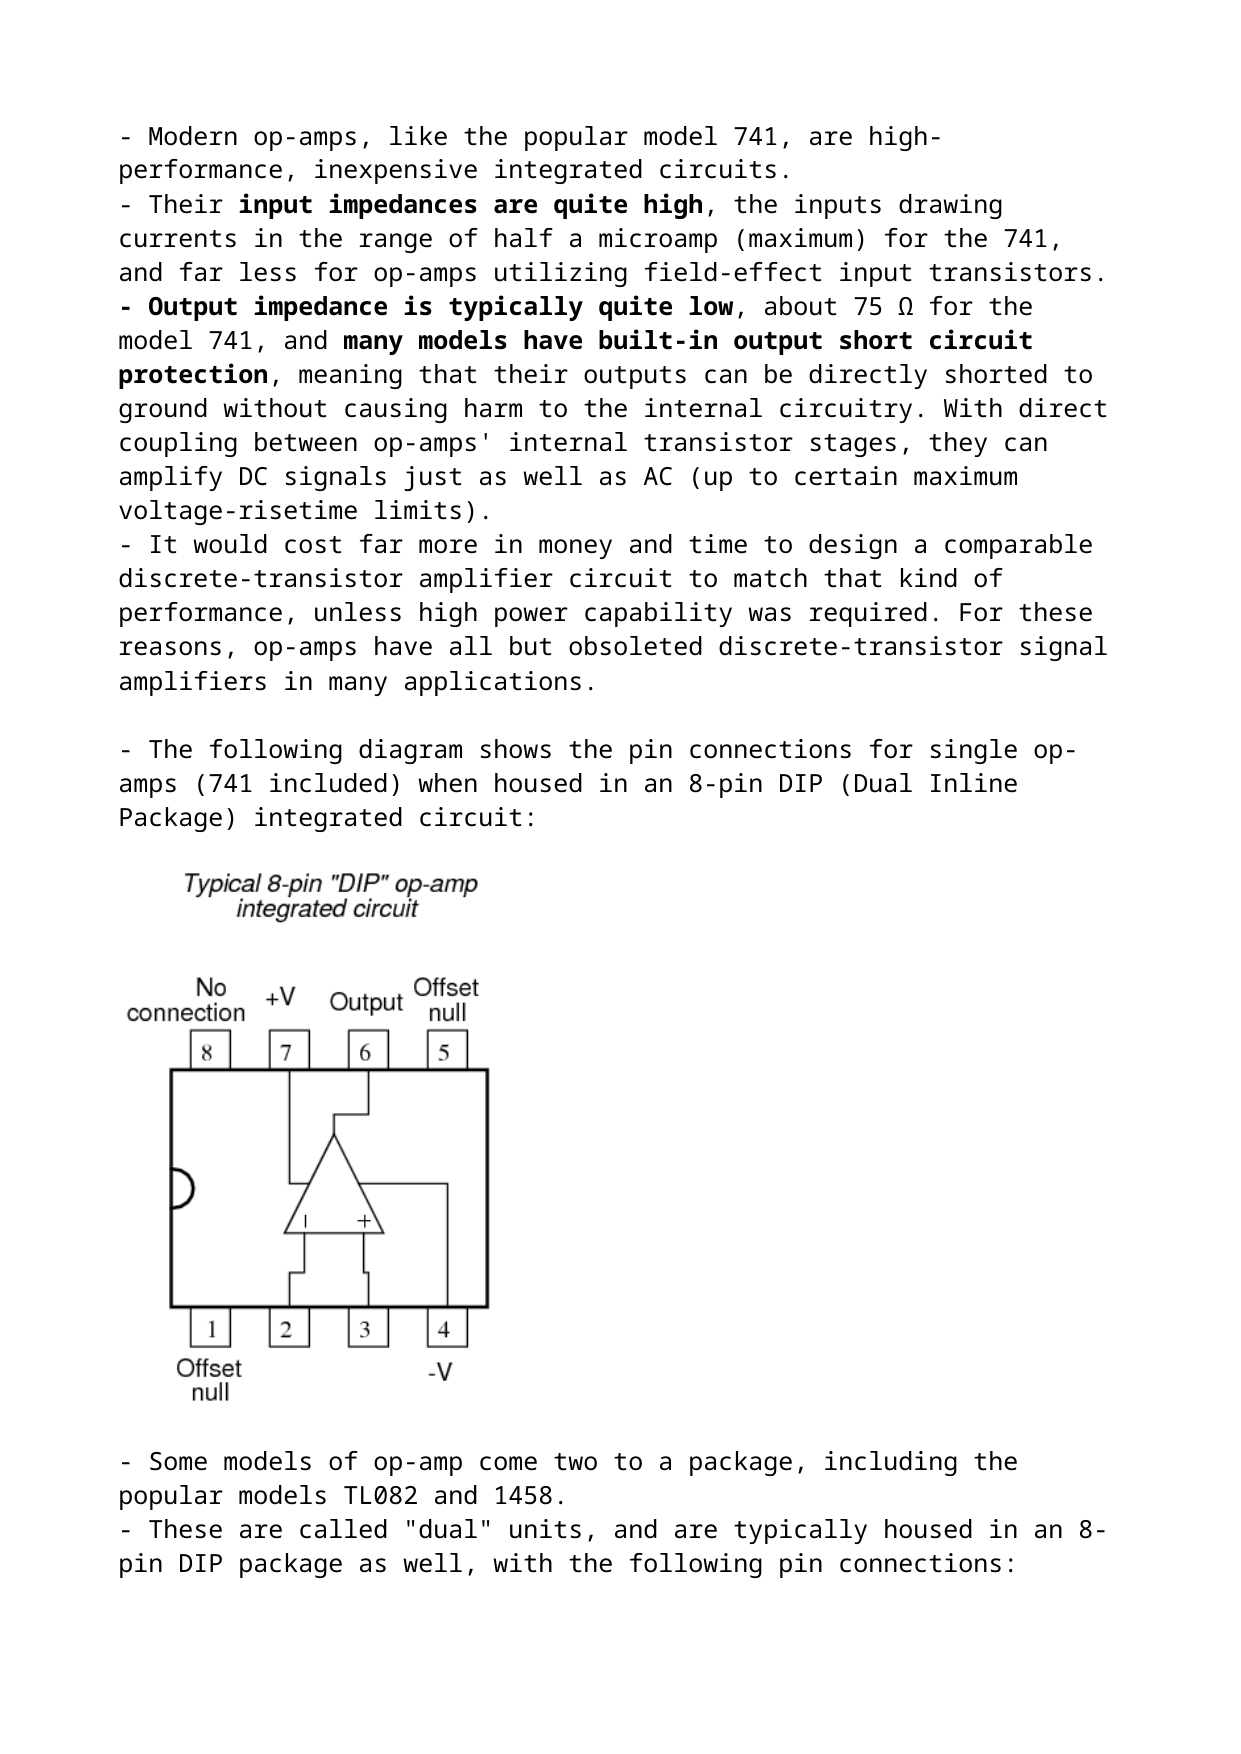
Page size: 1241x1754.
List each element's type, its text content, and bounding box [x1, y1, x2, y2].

list - It would cost far more in money and time to design a comparable discrete-transistor amplifier circuit to match that kind of performance, unless high power capability was required. For these reasons, op-amps have all but obsoleted discrete-transistor signal amplifiers in many applications. [118, 527, 1122, 697]
text - The following diagram shows the pin connections for single op-amps (741 included) when housed in an 8-pin DIP (Dual Inline Package) integrated circuit: [118, 731, 1122, 833]
list - Modern op-amps, like the popular model 741, are high-performance, inexpensive integrated circuits. [118, 118, 1122, 186]
list - Their input impedances are quite high, the inputs drawing currents in the range of half a microamp (maximum) for the 741, and far less for op-amps utilizing field-effect input transistors. [118, 186, 1122, 288]
list - These are called "dual" units, and are typically housed in an 8-pin DIP package as well, with the following pin connections: [118, 1512, 1122, 1580]
list - Output impedance is typically quite low, about 75 Ω for the model 741, and many models have built-in output short circuit protection, meaning that their outputs can be directly shorted to ground without causing harm to the internal circuitry. With direct coupling between op-amps' internal transistor stages, they can amplify DC signals just as well as AC (up to certain maximum voltage-risetime limits). [118, 288, 1122, 527]
list - Some models of op-amp come two to a package, including the popular models TL082 and 1458. [118, 1444, 1122, 1512]
picture [118, 867, 496, 1410]
